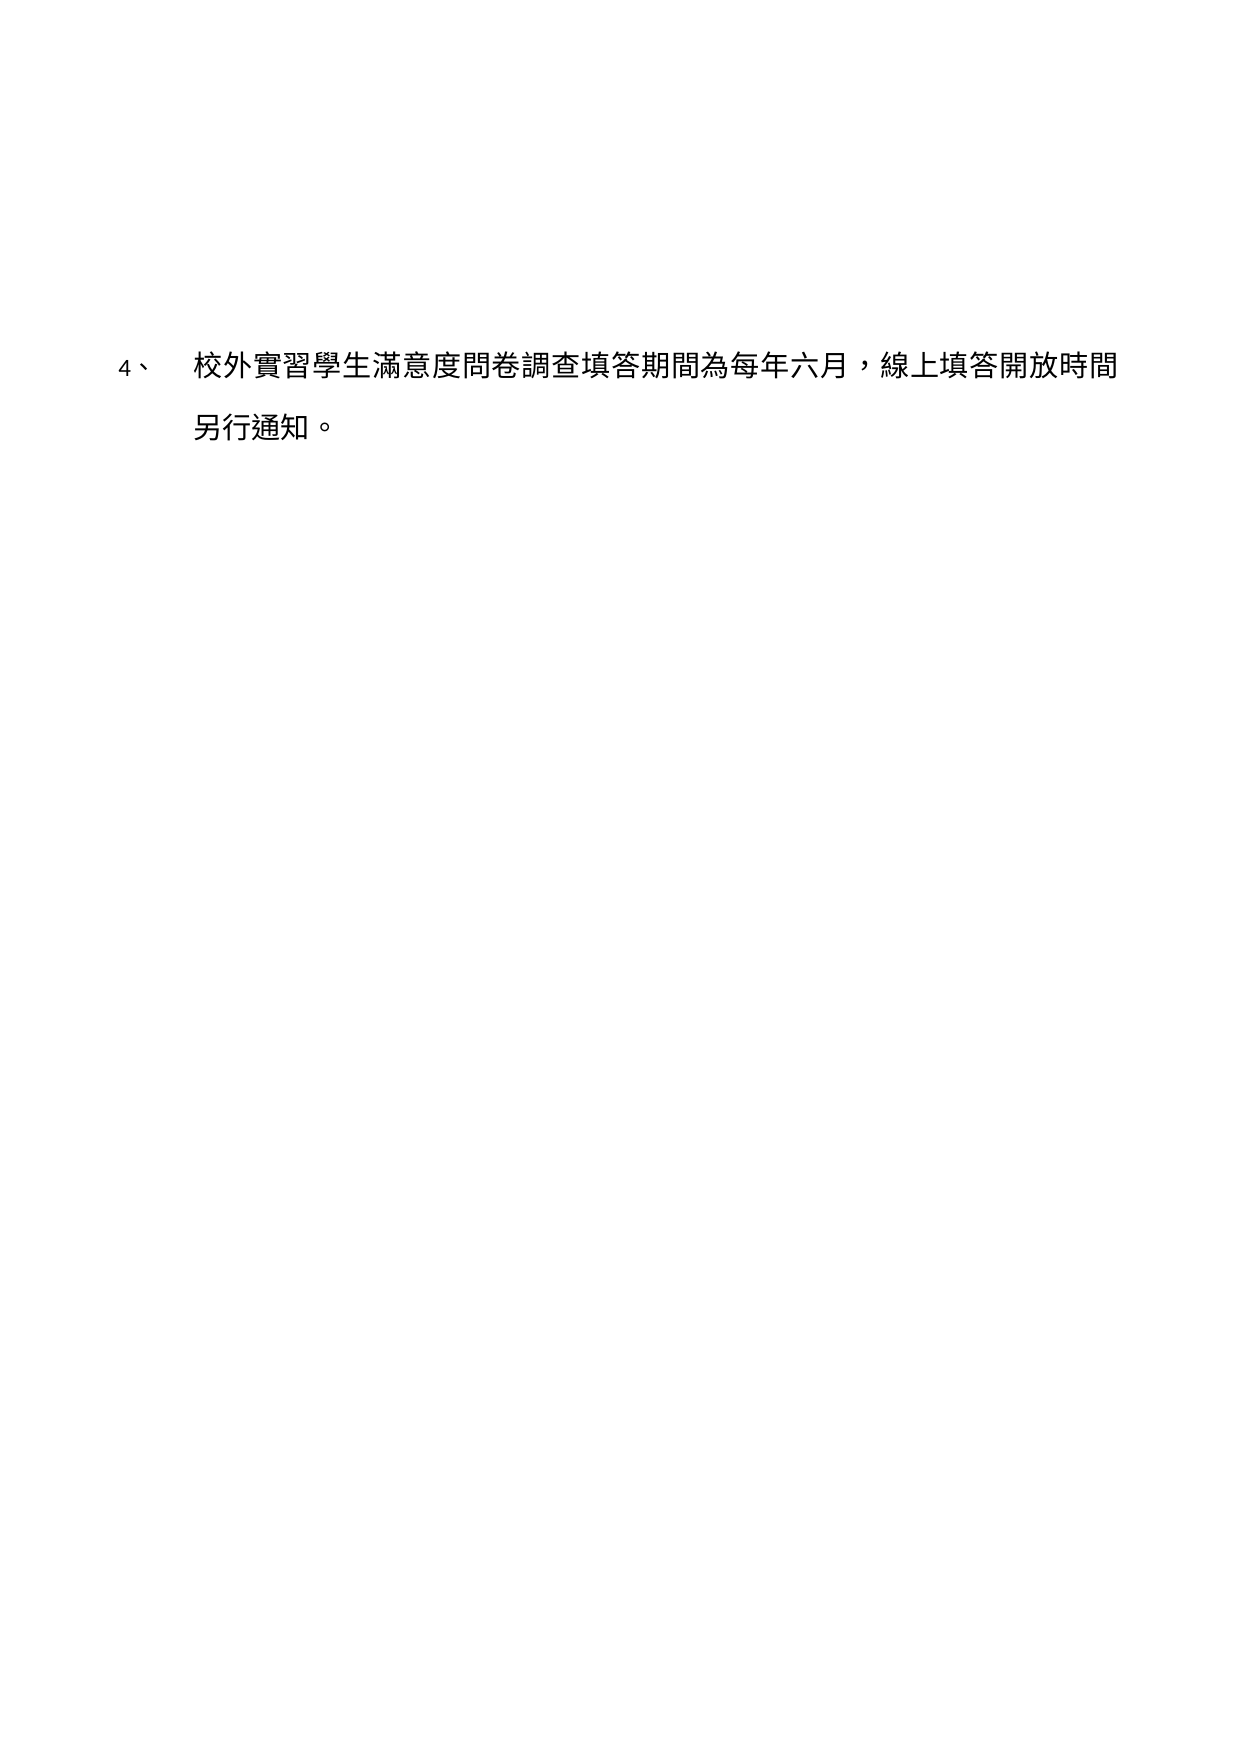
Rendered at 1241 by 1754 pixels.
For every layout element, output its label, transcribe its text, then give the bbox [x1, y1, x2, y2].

list 校外實習學生滿意度問卷調查填答期間為每年六月，線上填答開放時間另行通知。 [118, 322, 1122, 447]
